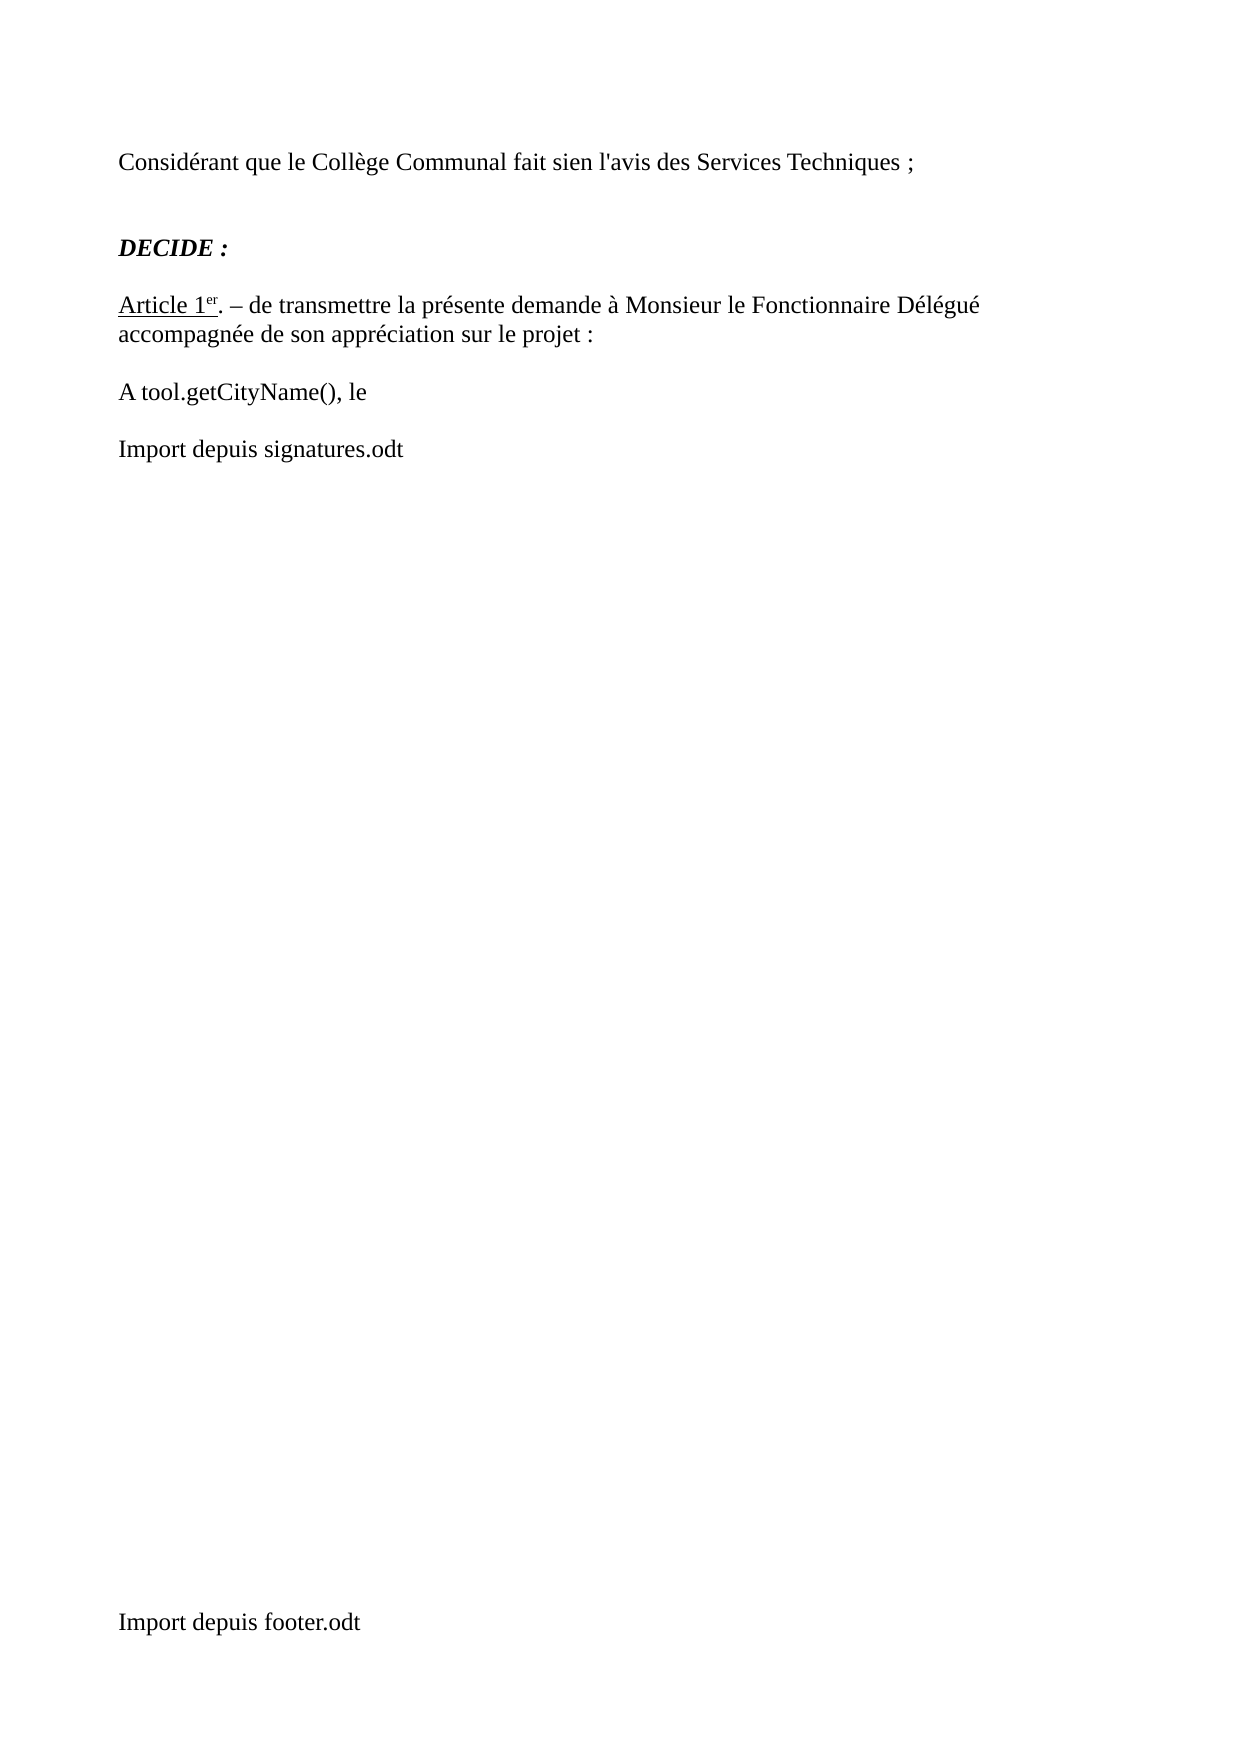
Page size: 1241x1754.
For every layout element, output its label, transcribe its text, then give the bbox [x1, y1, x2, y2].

text DECIDE : [118, 233, 1122, 262]
text Import depuis signatures.odt [118, 434, 1122, 463]
text Article 1er. – de transmettre la présente demande à Monsieur le Fonctionnaire Délégué accompagnée de son appréciation sur le projet : [118, 291, 1122, 348]
text A tool.getCityName(), le [118, 377, 1122, 406]
text Considérant que le Collège Communal fait sien l'avis des Services Techniques ; [118, 147, 1122, 176]
